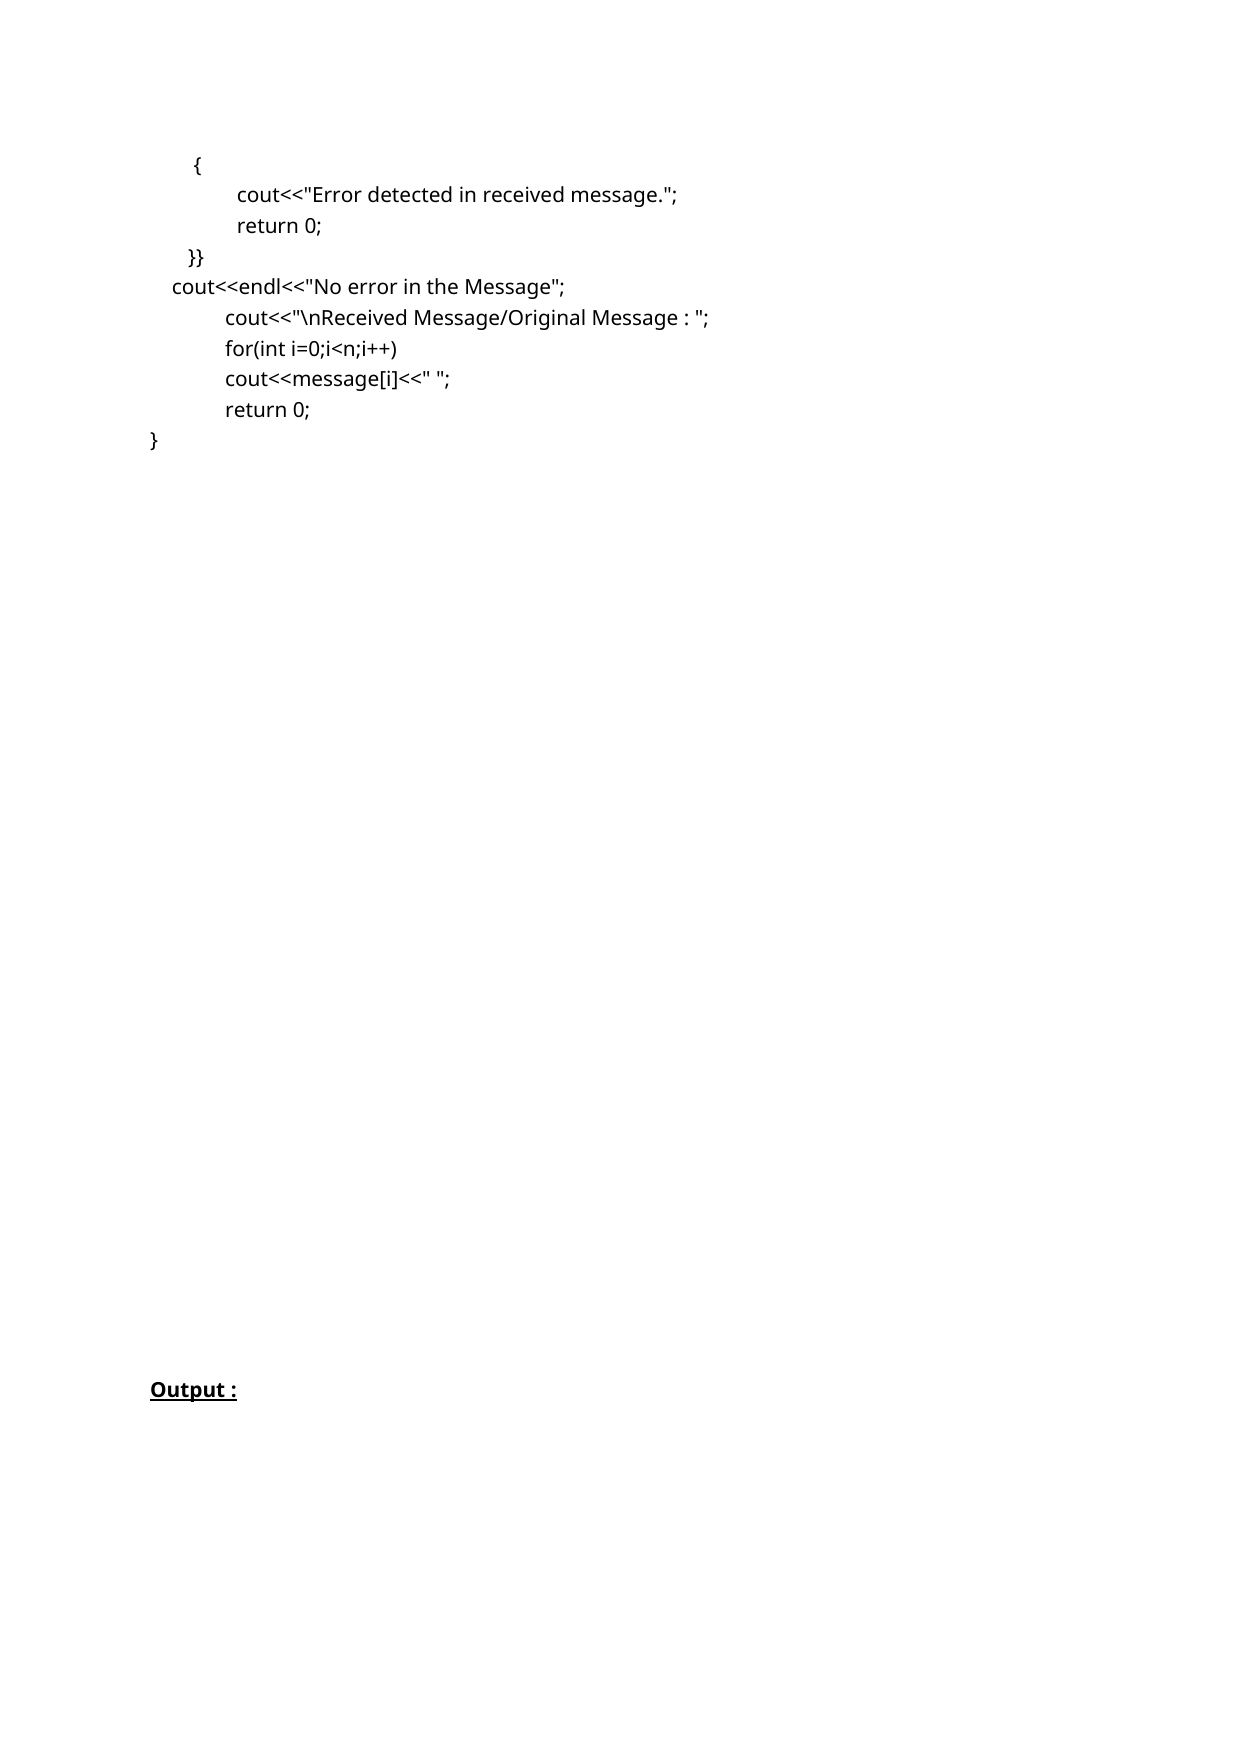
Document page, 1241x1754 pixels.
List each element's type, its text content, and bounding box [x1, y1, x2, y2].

text { [150, 150, 1090, 178]
text cout<<"Error detected in received message."; [150, 181, 1090, 209]
text }} [150, 242, 1090, 270]
text return 0; [150, 395, 1090, 423]
text cout<<"\nReceived Message/Original Message : "; [150, 303, 1090, 332]
text cout<<message[i]<<" "; [150, 364, 1090, 393]
text for(int i=0;i<n;i++) [150, 334, 1090, 362]
text Output : [150, 1375, 1090, 1403]
text } [150, 426, 1090, 454]
text cout<<endl<<"No error in the Message"; [150, 272, 1090, 301]
text return 0; [150, 211, 1090, 240]
